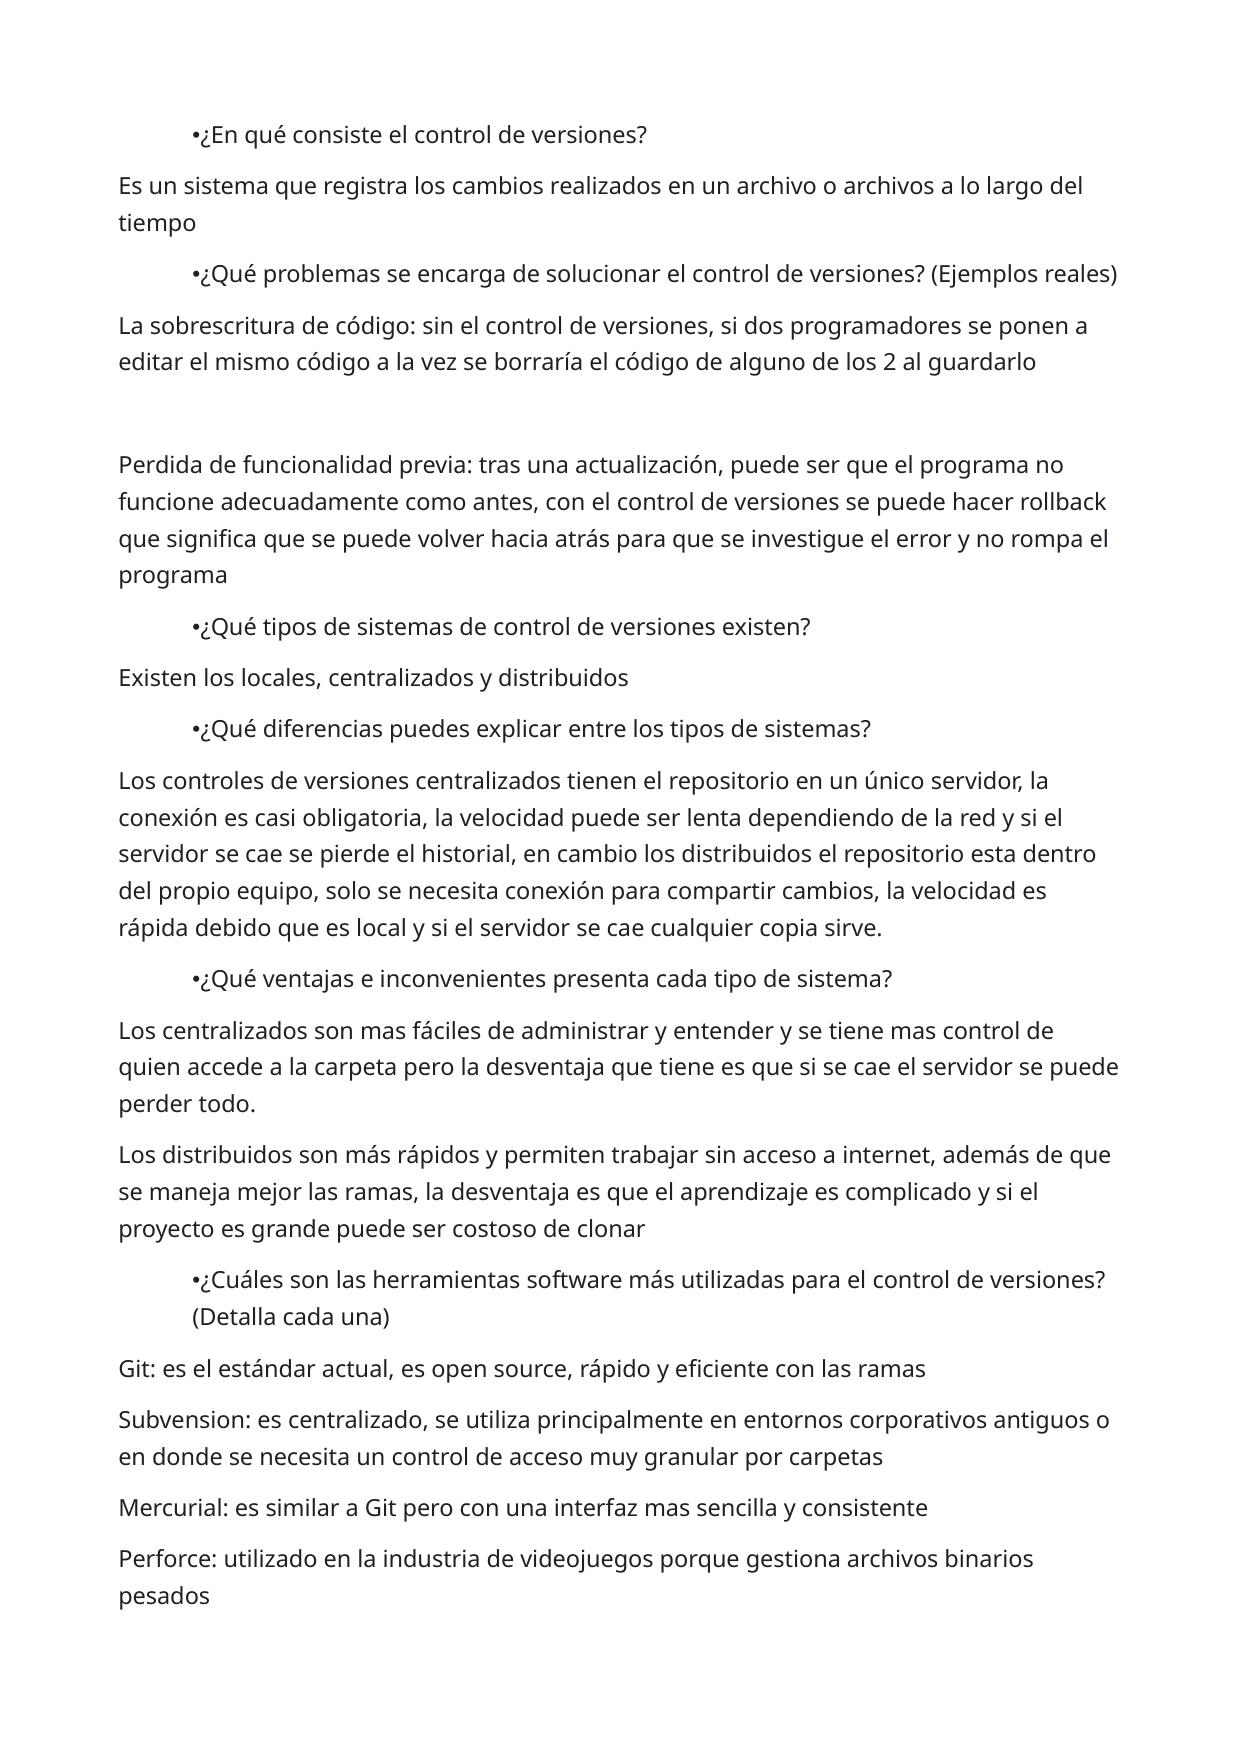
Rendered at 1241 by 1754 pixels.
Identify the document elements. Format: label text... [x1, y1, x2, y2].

list ¿Qué ventajas e inconvenientes presenta cada tipo de sistema? [118, 963, 1122, 994]
text Es un sistema que registra los cambios realizados en un archivo o archivos a lo largo del tiempo [118, 169, 1122, 238]
list ¿En qué consiste el control de versiones? [118, 118, 1122, 150]
list ¿Cuáles son las herramientas software más utilizadas para el control de versiones? (Detalla cada una) [118, 1264, 1122, 1332]
text Mercurial: es similar a Git pero con una interfaz mas sencilla y consistente [118, 1491, 1122, 1523]
text Los distribuidos son más rápidos y permiten trabajar sin acceso a internet, además de que se maneja mejor las ramas, la desventaja es que el aprendizaje es complicado y si el proyecto es grande puede ser costoso de clonar [118, 1139, 1122, 1244]
text Git: es el estándar actual, es open source, rápido y eficiente con las ramas [118, 1352, 1122, 1384]
text Perdida de funcionalidad previa: tras una actualización, puede ser que el programa no funcione adecuadamente como antes, con el control de versiones se puede hacer rollback que significa que se puede volver hacia atrás para que se investigue el error y no rompa el programa [118, 448, 1122, 591]
list ¿Qué problemas se encarga de solucionar el control de versiones? (Ejemplos reales) [118, 258, 1122, 289]
text Los centralizados son mas fáciles de administrar y entender y se tiene mas control de quien accede a la carpeta pero la desventaja que tiene es que si se cae el servidor se puede perder todo. [118, 1014, 1122, 1119]
text La sobrescritura de código: sin el control de versiones, si dos programadores se ponen a editar el mismo código a la vez se borraría el código de alguno de los 2 al guardarlo [118, 309, 1122, 378]
text Perforce: utilizado en la industria de videojuegos porque gestiona archivos binarios pesados [118, 1543, 1122, 1611]
text Existen los locales, centralizados y distribuidos [118, 661, 1122, 693]
list ¿Qué diferencias puedes explicar entre los tipos de sistemas? [118, 713, 1122, 745]
text Los controles de versiones centralizados tienen el repositorio en un único servidor, la conexión es casi obligatoria, la velocidad puede ser lenta dependiendo de la red y si el servidor se cae se pierde el historial, en cambio los distribuidos el repositorio esta dentro del propio equipo, solo se necesita conexión para compartir cambios, la velocidad es rápida debido que es local y si el servidor se cae cualquier copia sirve. [118, 764, 1122, 943]
list ¿Qué tipos de sistemas de control de versiones existen? [118, 610, 1122, 642]
text Subvension: es centralizado, se utiliza principalmente en entornos corporativos antiguos o en donde se necesita un control de acceso muy granular por carpetas [118, 1403, 1122, 1472]
